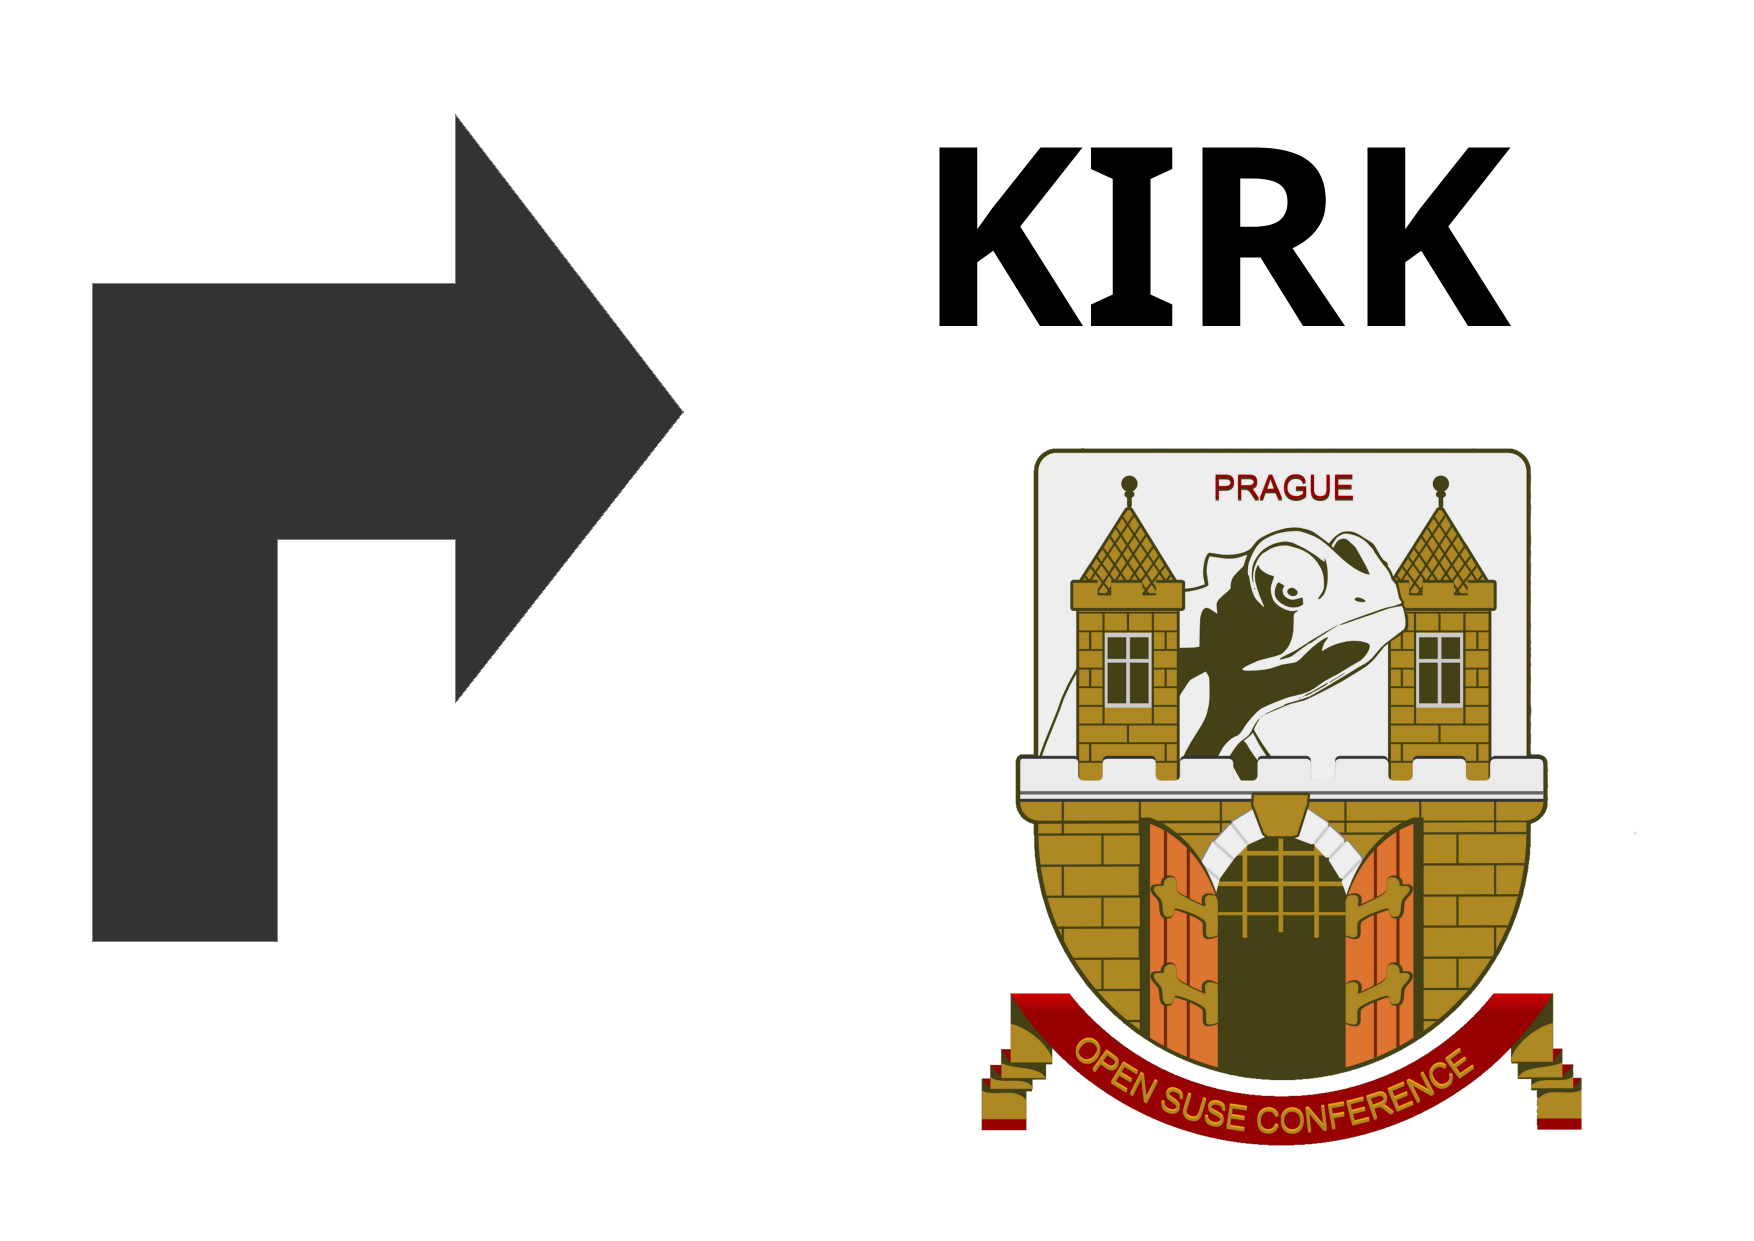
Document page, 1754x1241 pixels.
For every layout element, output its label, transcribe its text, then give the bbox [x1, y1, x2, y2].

picture [901, 418, 1653, 1169]
text KIRK [59, 59, 1695, 399]
